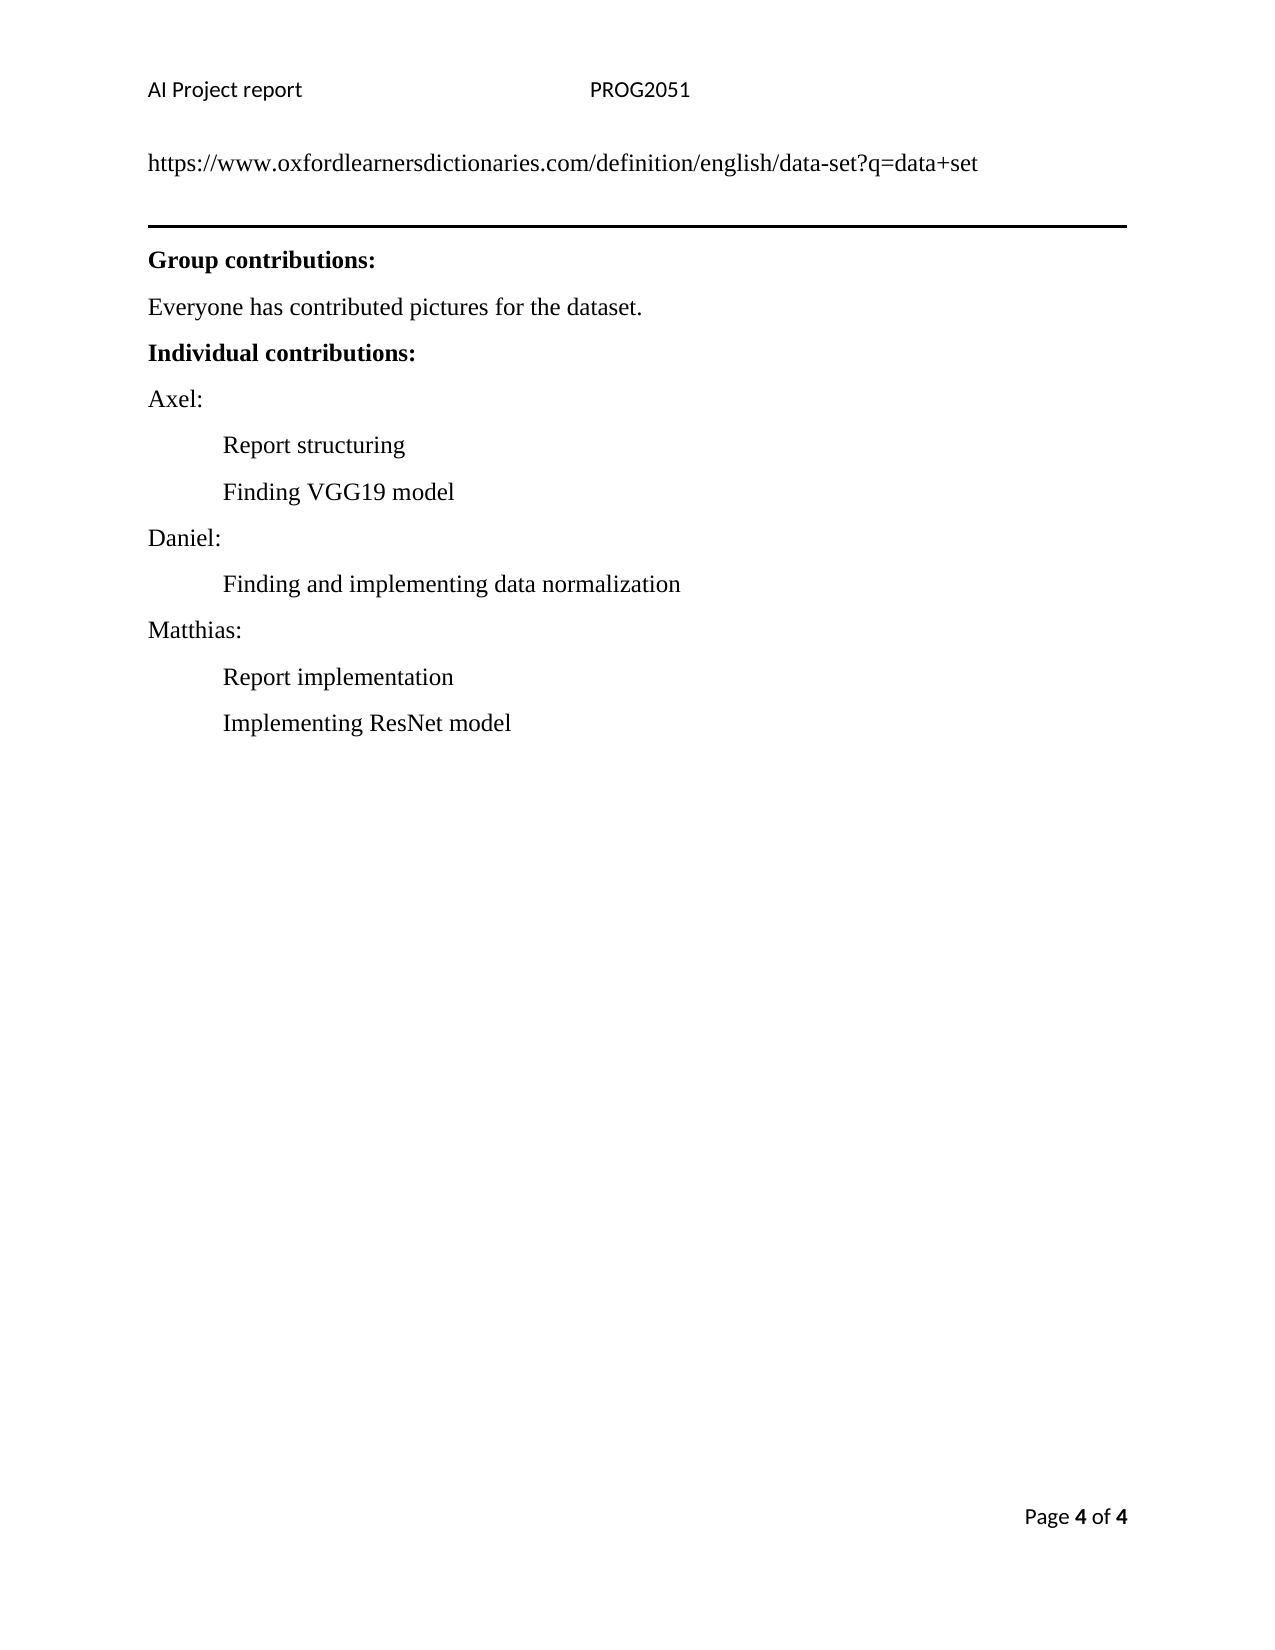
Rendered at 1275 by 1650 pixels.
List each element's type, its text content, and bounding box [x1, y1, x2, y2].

text Axel: [148, 384, 1127, 413]
text https://www.oxfordlearnersdictionaries.com/definition/english/data-set?q=data+set [148, 148, 1127, 176]
text Report structuring [148, 430, 1127, 459]
text Matthias: [148, 615, 1127, 644]
text Finding and implementing data normalization [148, 569, 1127, 598]
text Individual contributions: [148, 338, 1127, 367]
text Everyone has contributed pictures for the dataset. [148, 292, 1127, 320]
text Implementing ResNet model [148, 708, 1127, 737]
text Finding VGG19 model [148, 477, 1127, 505]
text Group contributions: [148, 245, 1127, 274]
text Daniel: [148, 523, 1127, 552]
text Report implementation [148, 662, 1127, 690]
